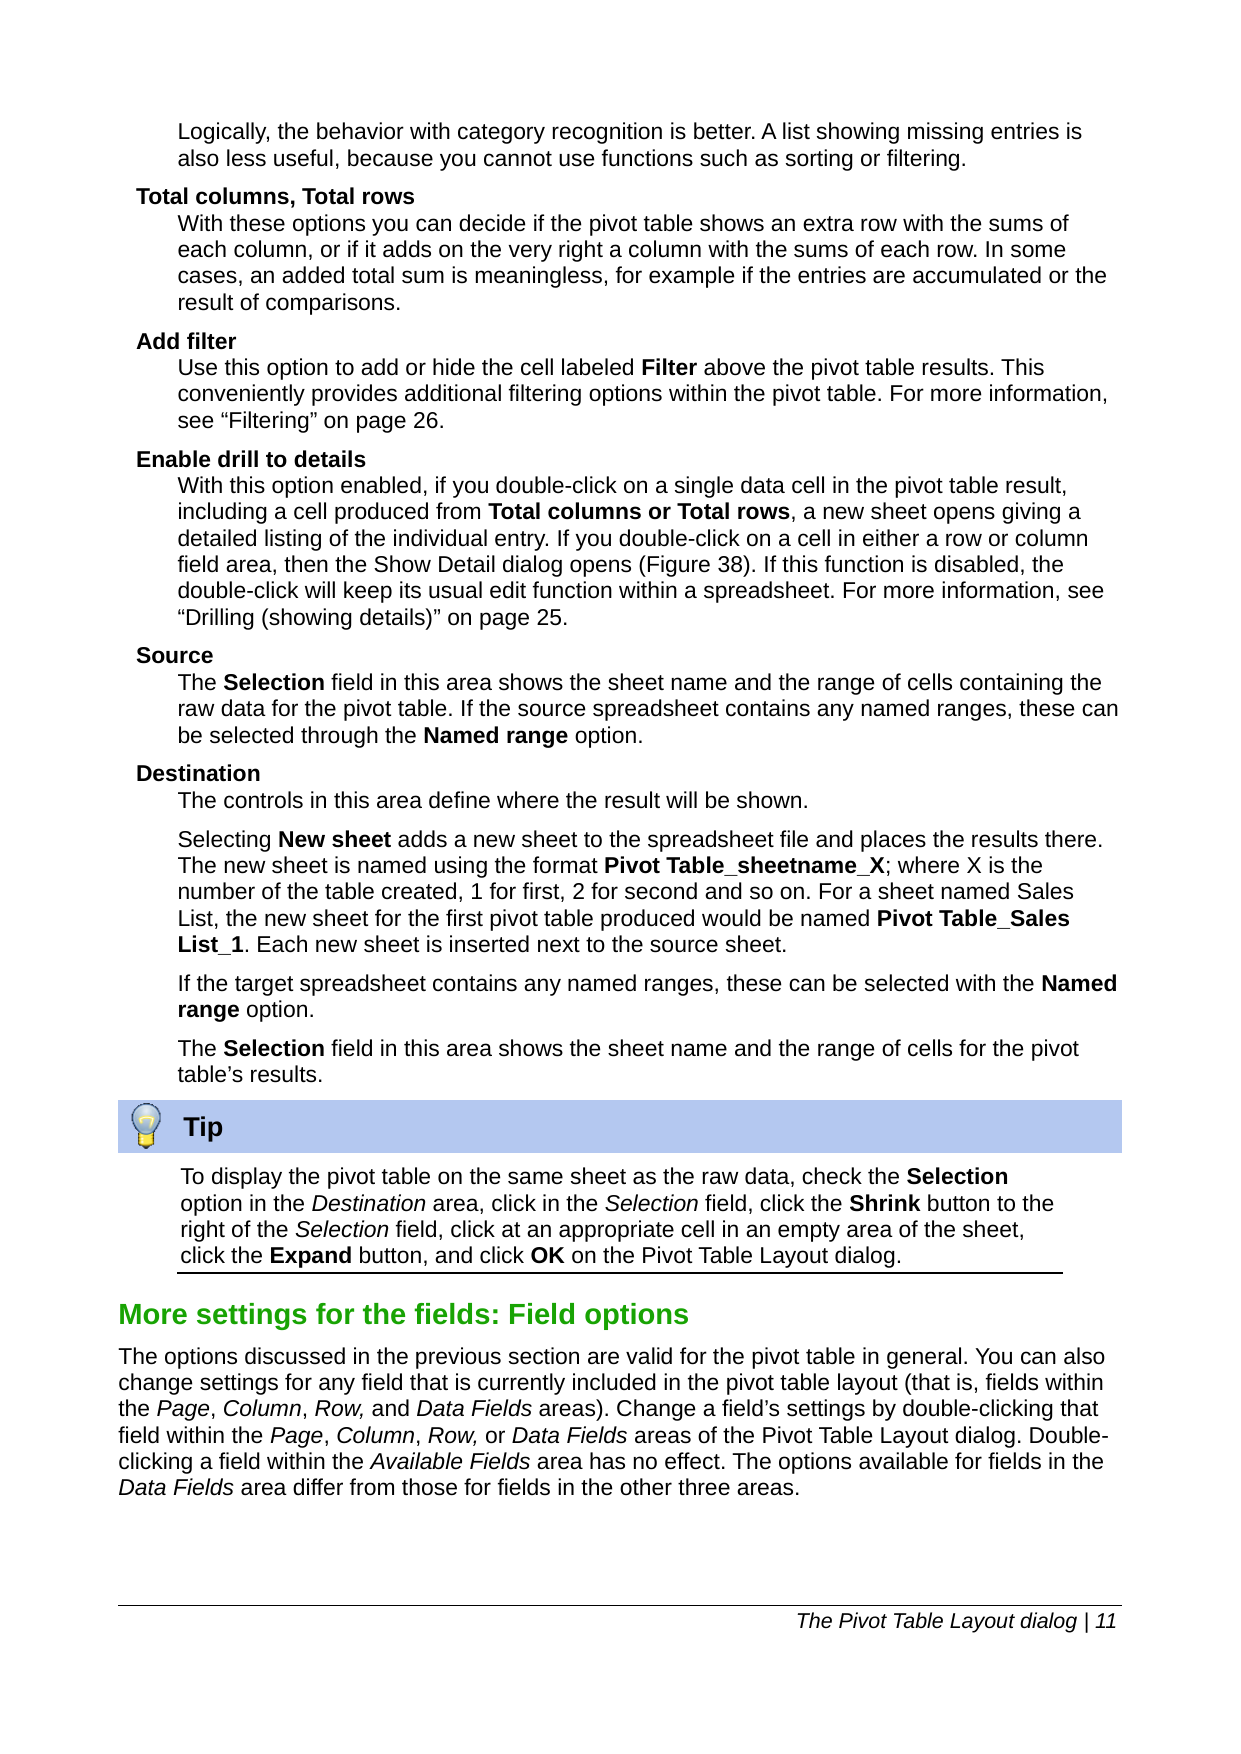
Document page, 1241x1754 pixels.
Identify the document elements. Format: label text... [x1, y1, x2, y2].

subtitle More settings for the fields: Field options [118, 1297, 1122, 1331]
text Logically, the behavior with category recognition is better. A list showing missing entries is also less useful, because you cannot use functions such as sorting or filtering. [177, 118, 1122, 171]
text With this option enabled, if you double-click on a single data cell in the pivot table result, including a cell produced from Total columns or Total rows, a new sheet opens giving a detailed listing of the individual entry. If you double-click on a cell in either a row or column field area, then the Show Detail dialog opens (Figure 38). If this function is disabled, the double-click will keep its usual edit function within a spreadsheet. For more information, see “Drilling (showing details)” on page 25. [177, 472, 1122, 630]
text Use this option to add or hide the cell labeled Filter above the pivot table results. This conveniently provides additional filtering options within the pivot table. For more information, see “Filtering” on page 26. [177, 354, 1122, 433]
text The Selection field in this area shows the sheet name and the range of cells for the pivot table’s results. [177, 1035, 1122, 1088]
text To display the pivot table on the same sheet as the raw data, check the Selection option in the Destination area, click in the Selection field, click the Shrink button to the right of the Selection field, click at an appropriate cell in an empty area of the sheet, click the Expand button, and click OK on the Pivot Table Layout dialog. [177, 1160, 1063, 1272]
text Selecting New sheet adds a new sheet to the spreadsheet file and places the results there. The new sheet is named using the format Pivot Table_sheetname_X; where X is the number of the table created, 1 for first, 2 for second and so on. For a sheet named Sales List, the new sheet for the first pivot table produced would be named Pivot Table_Sales List_1. Each new sheet is inserted next to the source sheet. [177, 826, 1122, 957]
text Add filter [136, 328, 1122, 354]
text With these options you can decide if the pivot table shows an extra row with the sums of each column, or if it adds on the very right a column with the sums of each row. In some cases, an added total sum is meaningless, for example if the entries are accumulated or the result of comparisons. [177, 210, 1122, 315]
text Destination [136, 760, 1122, 787]
text Source [136, 642, 1122, 669]
text Total columns, Total rows [136, 183, 1122, 210]
text Enable drill to details [136, 446, 1122, 472]
subtitle Tip [118, 1100, 1122, 1153]
text The Selection field in this area shows the sheet name and the range of cells containing the raw data for the pivot table. If the source spreadsheet contains any named ranges, these can be selected through the Named range option. [177, 669, 1122, 748]
text The controls in this area define where the result will be shown. [177, 787, 1122, 813]
picture [119, 1101, 170, 1152]
text If the target spreadsheet contains any named ranges, these can be selected with the Named range option. [177, 970, 1122, 1023]
text The options discussed in the previous section are valid for the pivot table in general. You can also change settings for any field that is currently included in the pivot table layout (that is, fields within the Page, Column, Row, and Data Fields areas). Change a field’s settings by double-clicking that field within the Page, Column, Row, or Data Fields areas of the Pivot Table Layout dialog. Double-clicking a field within the Available Fields area has no effect. The options available for fields in the Data Fields area differ from those for fields in the other three areas. [118, 1343, 1122, 1501]
